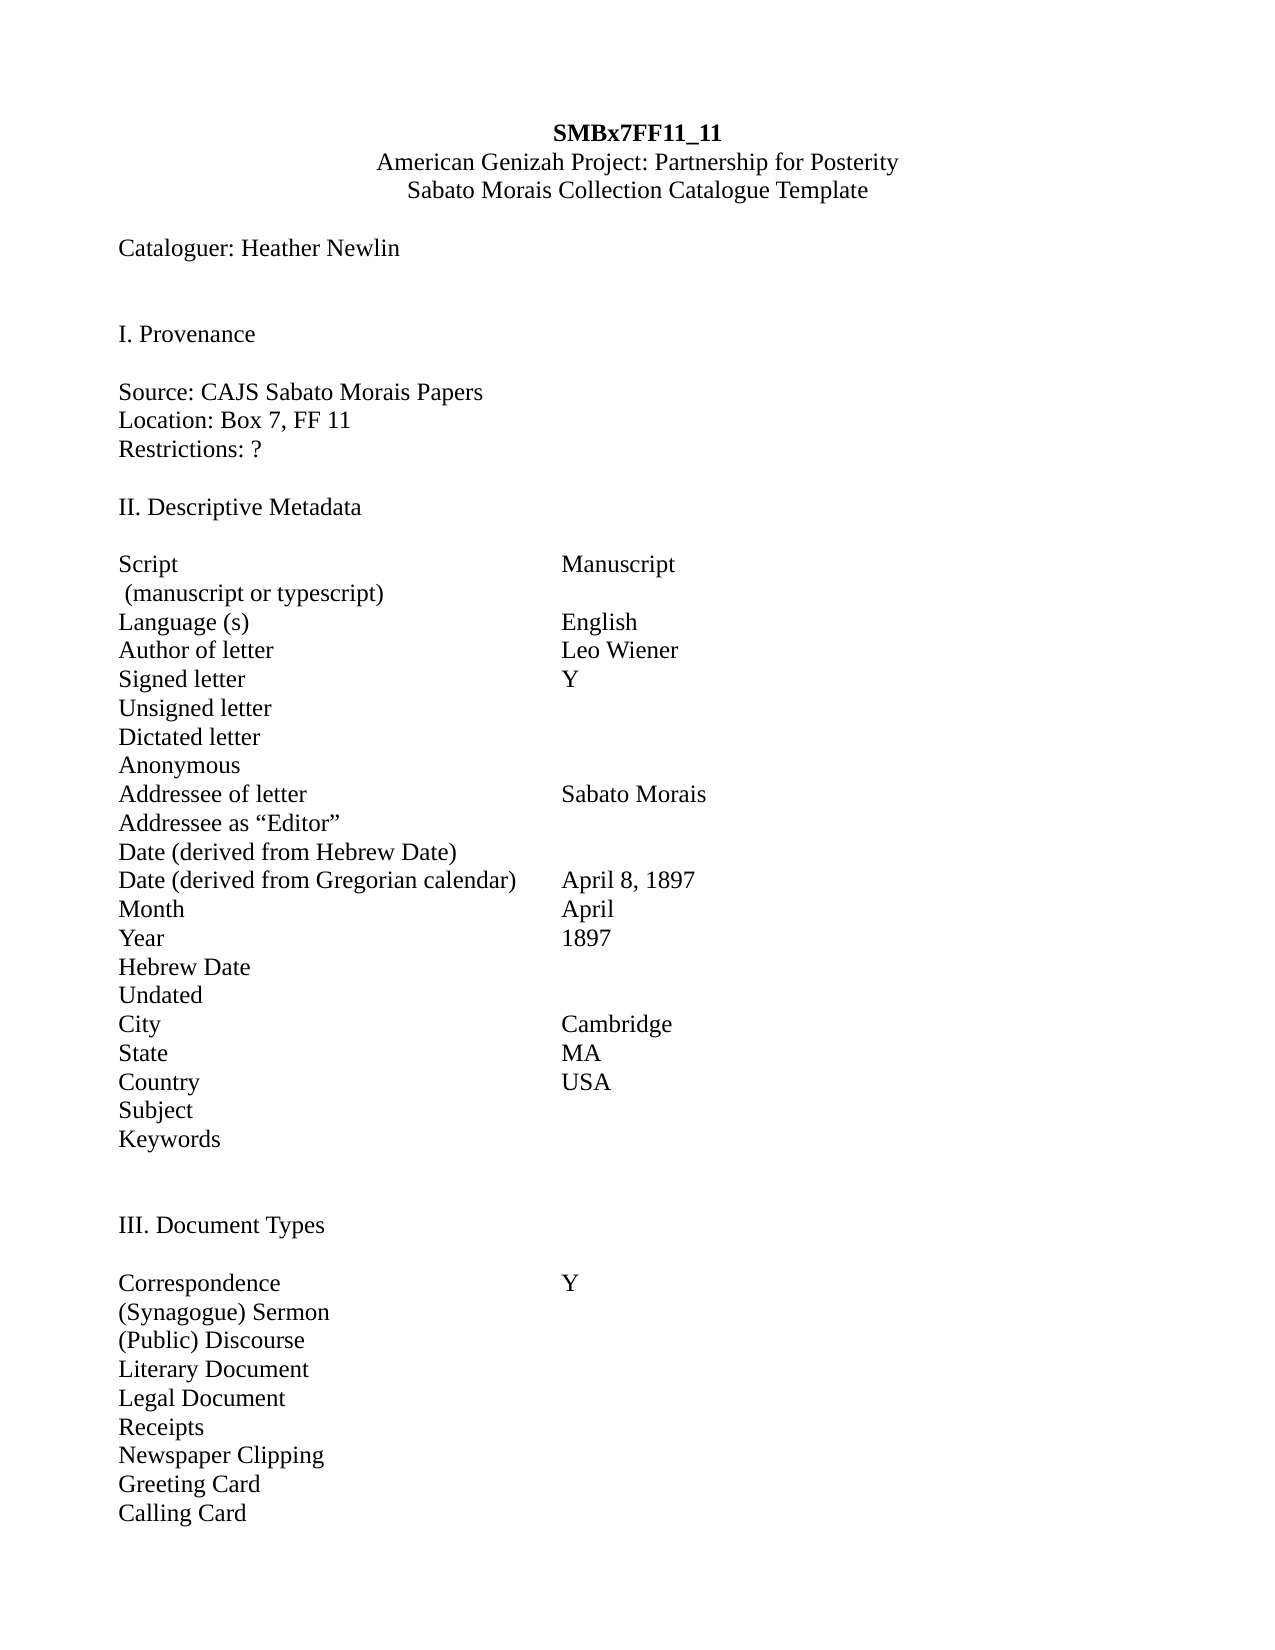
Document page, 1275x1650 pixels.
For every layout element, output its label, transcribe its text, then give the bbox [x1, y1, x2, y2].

text Unsigned letter [118, 693, 1157, 722]
text City Cambridge [118, 1009, 1157, 1038]
text (Synagogue) Sermon [118, 1297, 1157, 1326]
text Dictated letter [118, 722, 1157, 751]
text Month April [118, 894, 1157, 923]
text Undated [118, 981, 1157, 1009]
text Calling Card [118, 1498, 1157, 1527]
text SMBx7FF11_11 [118, 118, 1157, 147]
text Language (s) English [118, 607, 1157, 636]
text Greeting Card [118, 1469, 1157, 1498]
text Sabato Morais Collection Catalogue Template [118, 176, 1157, 204]
text Location: Box 7, FF 11 [118, 406, 1157, 434]
text Source: CAJS Sabato Morais Papers [118, 377, 1157, 406]
text State MA [118, 1038, 1157, 1067]
text Hebrew Date [118, 952, 1157, 981]
text Addressee of letter Sabato Morais [118, 779, 1157, 808]
text Date (derived from Hebrew Date) [118, 837, 1157, 866]
text (Public) Discourse [118, 1326, 1157, 1354]
text Year 1897 [118, 923, 1157, 952]
text Anonymous [118, 751, 1157, 779]
text (manuscript or typescript) [118, 578, 1157, 607]
text Country USA [118, 1067, 1157, 1096]
text Restrictions: ? [118, 434, 1157, 463]
text II. Descriptive Metadata [118, 492, 1157, 521]
text Keywords [118, 1124, 1157, 1153]
text Addressee as “Editor” [118, 808, 1157, 837]
text Receipts [118, 1412, 1157, 1441]
text Correspondence Y [118, 1268, 1157, 1297]
text Literary Document [118, 1354, 1157, 1383]
text Date (derived from Gregorian calendar) April 8, 1897 [118, 866, 1157, 894]
text Newspaper Clipping [118, 1441, 1157, 1469]
text Signed letter Y [118, 664, 1157, 693]
text Script Manuscript [118, 549, 1157, 578]
text I. Provenance [118, 319, 1157, 348]
text Cataloguer: Heather Newlin [118, 233, 1157, 262]
text American Genizah Project: Partnership for Posterity [118, 147, 1157, 176]
text Subject [118, 1096, 1157, 1124]
text Legal Document [118, 1383, 1157, 1412]
text III. Document Types [118, 1211, 1157, 1239]
text Author of letter Leo Wiener [118, 636, 1157, 664]
